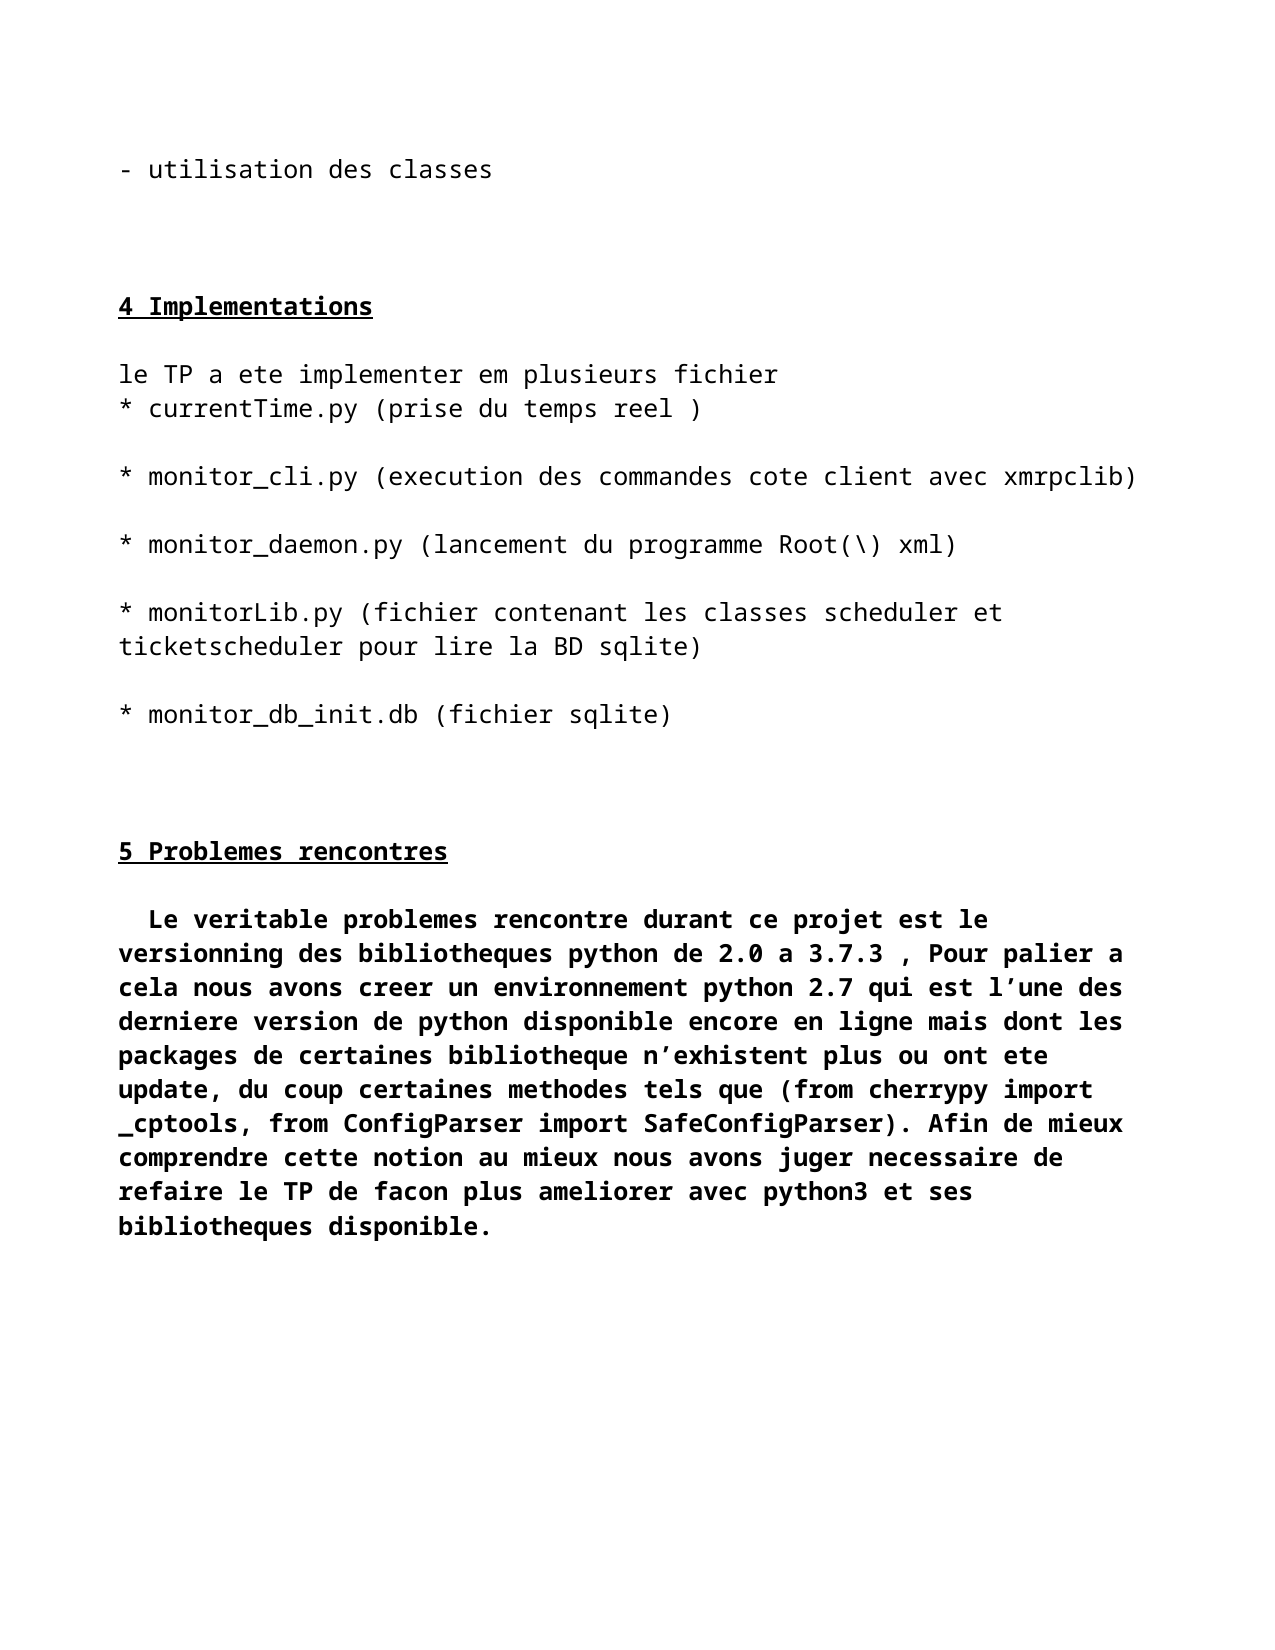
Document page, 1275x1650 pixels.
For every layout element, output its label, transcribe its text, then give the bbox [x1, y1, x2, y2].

text * monitor_cli.py (execution des commandes cote client avec xmrpclib) [118, 459, 1157, 493]
text * monitorLib.py (fichier contenant les classes scheduler et ticketscheduler pour lire la BD sqlite) [118, 595, 1157, 663]
text * monitor_db_init.db (fichier sqlite) [118, 697, 1157, 731]
text le TP a ete implementer em plusieurs fichier [118, 357, 1157, 391]
text * monitor_daemon.py (lancement du programme Root(\) xml) [118, 527, 1157, 561]
text 4 Implementations [118, 288, 1157, 322]
text - utilisation des classes [118, 152, 1157, 186]
text * currentTime.py (prise du temps reel ) [118, 391, 1157, 425]
text 5 Problemes rencontres [118, 833, 1157, 867]
text Le veritable problemes rencontre durant ce projet est le versionning des bibliotheques python de 2.0 a 3.7.3 , Pour palier a cela nous avons creer un environnement python 2.7 qui est l’une des derniere version de python disponible encore en ligne mais dont les packages de certaines bibliotheque n’exhistent plus ou ont ete update, du coup certaines methodes tels que (from cherrypy import _cptools, from ConfigParser import SafeConfigParser). Afin de mieux comprendre cette notion au mieux nous avons juger necessaire de refaire le TP de facon plus ameliorer avec python3 et ses bibliotheques disponible. [118, 902, 1157, 1242]
